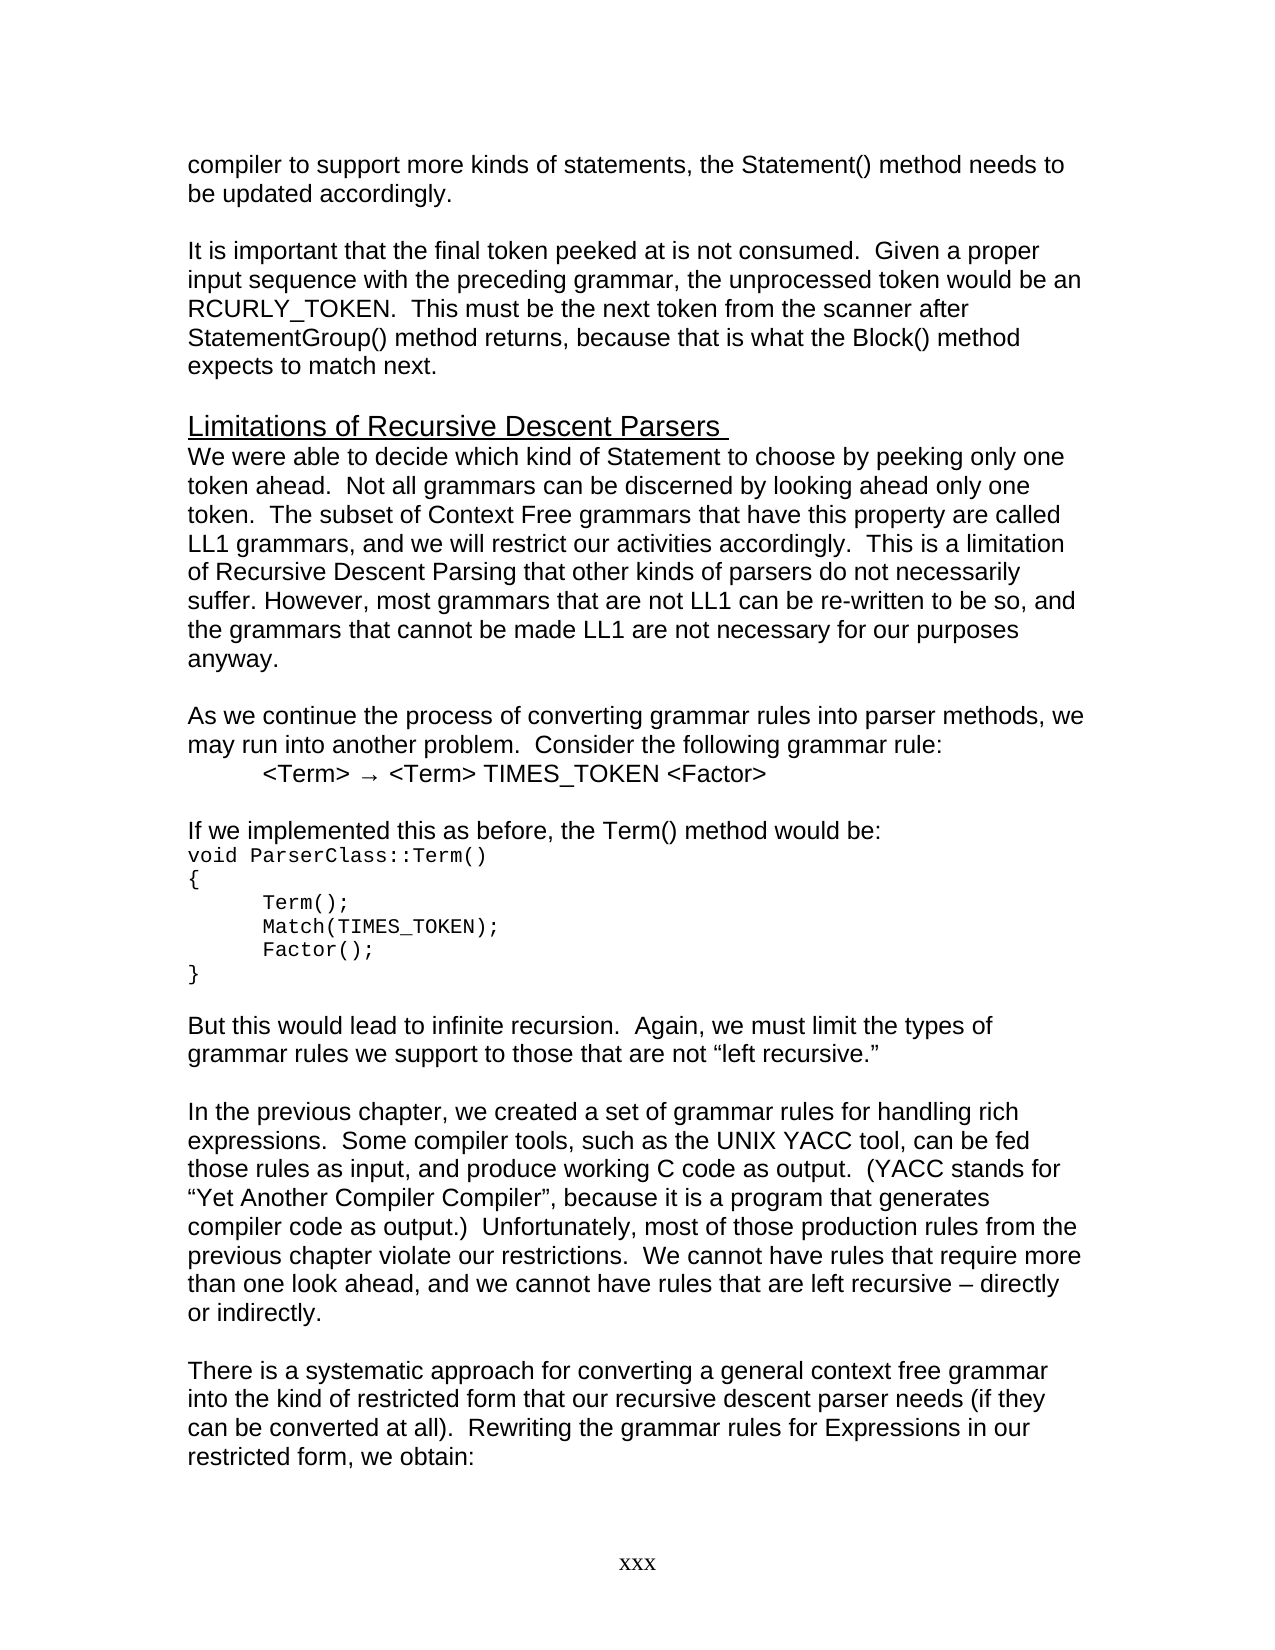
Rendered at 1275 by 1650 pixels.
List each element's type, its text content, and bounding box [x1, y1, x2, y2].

text Factor(); [187, 939, 1087, 963]
text { [187, 868, 1087, 892]
text If we implemented this as before, the Term() method would be: [187, 816, 1087, 845]
text Term(); [187, 892, 1087, 916]
text It is important that the final token peeked at is not consumed. Given a proper input sequence with the preceding grammar, the unprocessed token would be an RCURLY_TOKEN. This must be the next token from the scanner after StatementGroup() method returns, because that is what the Block() method expects to match next. [187, 236, 1087, 380]
text We were able to decide which kind of Statement to choose by peeking only one token ahead. Not all grammars can be discerned by looking ahead only one token. The subset of Context Free grammars that have this property are called LL1 grammars, and we will restrict our activities accordingly. This is a limitation of Recursive Descent Parsing that other kinds of parsers do not necessarily suffer. However, most grammars that are not LL1 can be re-written to be so, and the grammars that cannot be made LL1 are not necessary for our purposes anyway. [187, 442, 1087, 672]
text Match(TIMES_TOKEN); [187, 916, 1087, 939]
text compiler to support more kinds of statements, the Statement() method needs to be updated accordingly. [187, 150, 1087, 207]
text <Term> → <Term> TIMES_TOKEN <Factor> [187, 758, 1087, 787]
text There is a systematic approach for converting a general context free grammar into the kind of restricted form that our recursive descent parser needs (if they can be converted at all). Rewriting the grammar rules for Expressions in our restricted form, we obtain: [187, 1356, 1087, 1471]
text As we continue the process of converting grammar rules into parser methods, we may run into another problem. Consider the following grammar rule: [187, 701, 1087, 758]
text void ParserClass::Term() [187, 845, 1087, 868]
text In the previous chapter, we created a set of grammar rules for handling rich expressions. Some compiler tools, such as the UNIX YACC tool, can be fed those rules as input, and produce working C code as output. (YACC stands for “Yet Another Compiler Compiler”, because it is a program that generates compiler code as output.) Unfortunately, most of those production rules from the previous chapter violate our restrictions. We cannot have rules that require more than one look ahead, and we cannot have rules that are left recursive – directly or indirectly. [187, 1097, 1087, 1327]
text } [187, 963, 1087, 987]
subtitle Limitations of Recursive Descent Parsers [187, 409, 1087, 442]
text But this would lead to infinite recursion. Again, we must limit the types of grammar rules we support to those that are not “left recursive.” [187, 1011, 1087, 1068]
